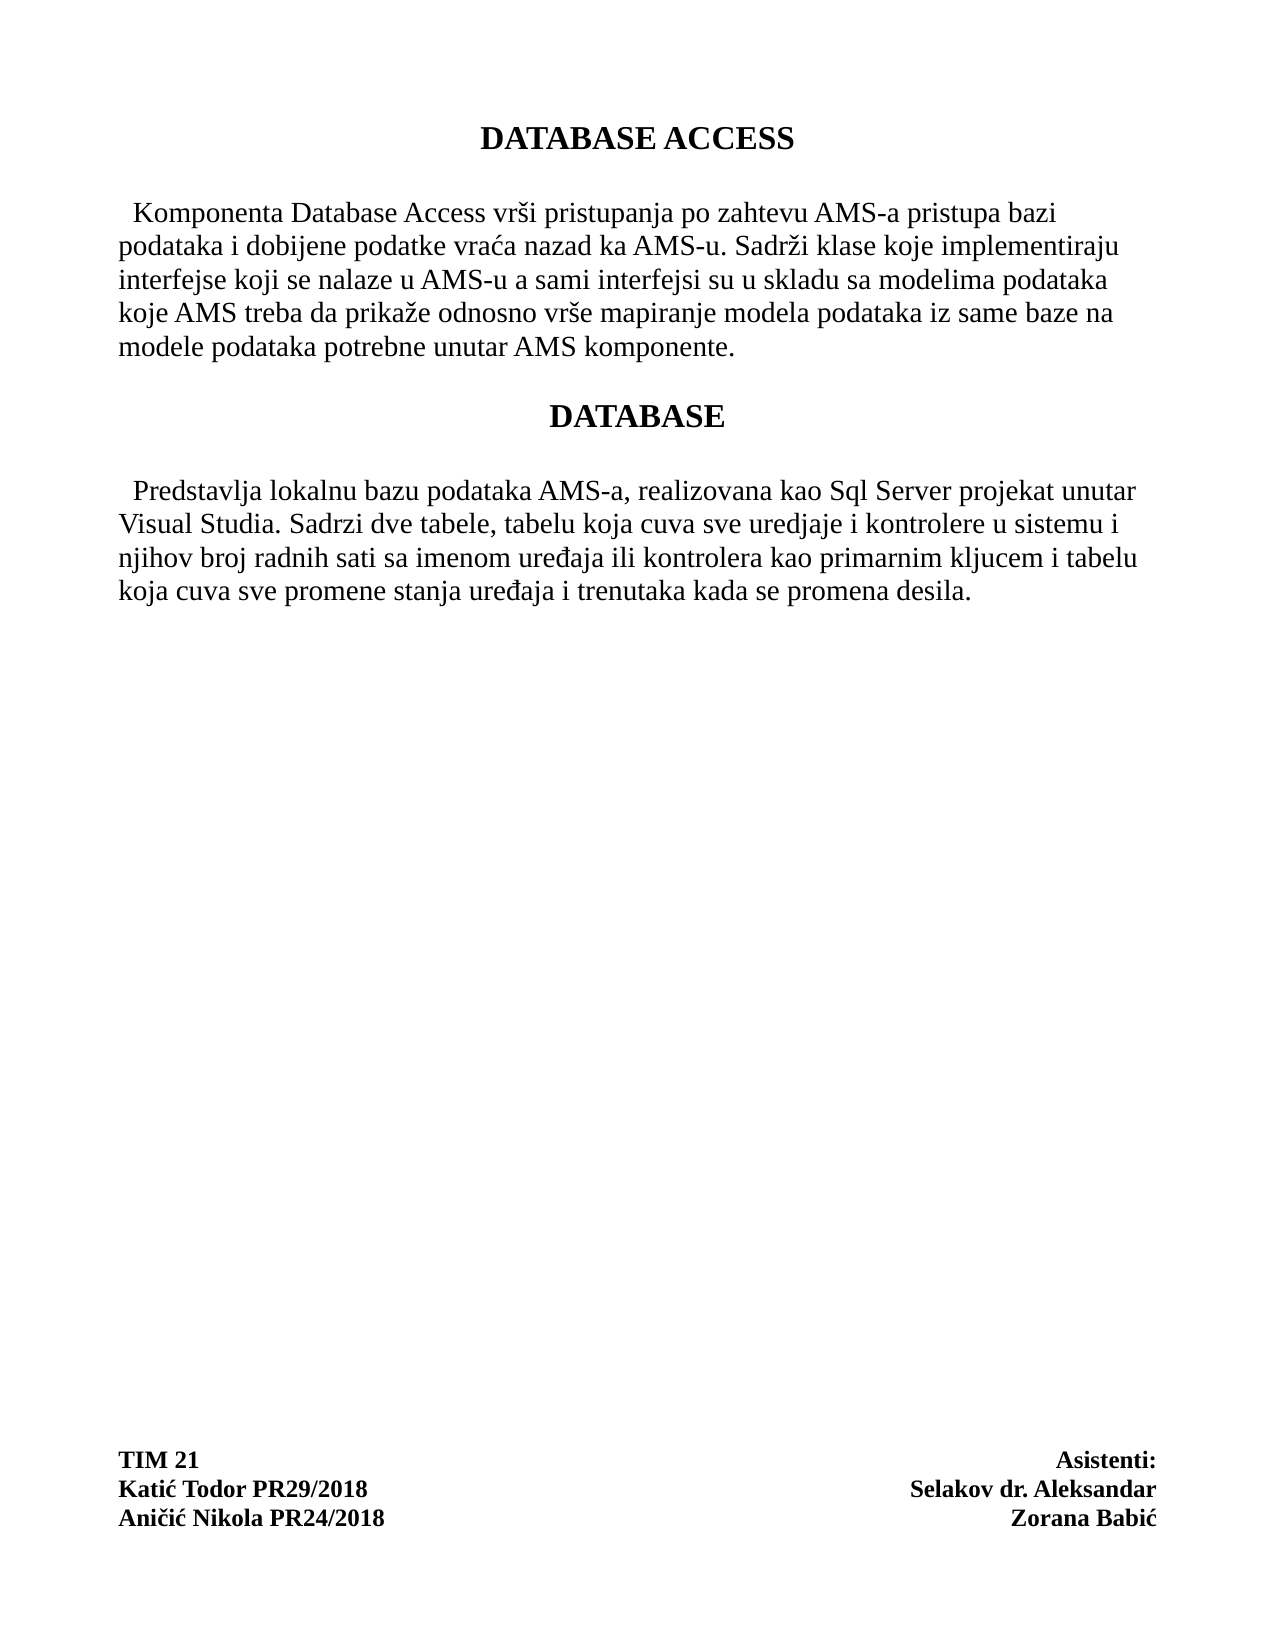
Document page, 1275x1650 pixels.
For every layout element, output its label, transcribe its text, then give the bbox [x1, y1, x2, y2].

text DATABASE [118, 396, 1157, 434]
text DATABASE ACCESS [118, 118, 1157, 156]
text Komponenta Database Access vrši pristupanja po zahtevu AMS-a pristupa bazi podataka i dobijene podatke vraća nazad ka AMS-u. Sadrži klase koje implementiraju interfejse koji se nalaze u AMS-u a sami interfejsi su u skladu sa modelima podataka koje AMS treba da prikaže odnosno vrše mapiranje modela podataka iz same baze na modele podataka potrebne unutar AMS komponente. [118, 195, 1157, 362]
text Predstavlja lokalnu bazu podataka AMS-a, realizovana kao Sql Server projekat unutar Visual Studia. Sadrzi dve tabele, tabelu koja cuva sve uredjaje i kontrolere u sistemu i njihov broj radnih sati sa imenom uređaja ili kontrolera kao primarnim kljucem i tabelu koja cuva sve promene stanja uređaja i trenutaka kada se promena desila. [118, 473, 1157, 640]
